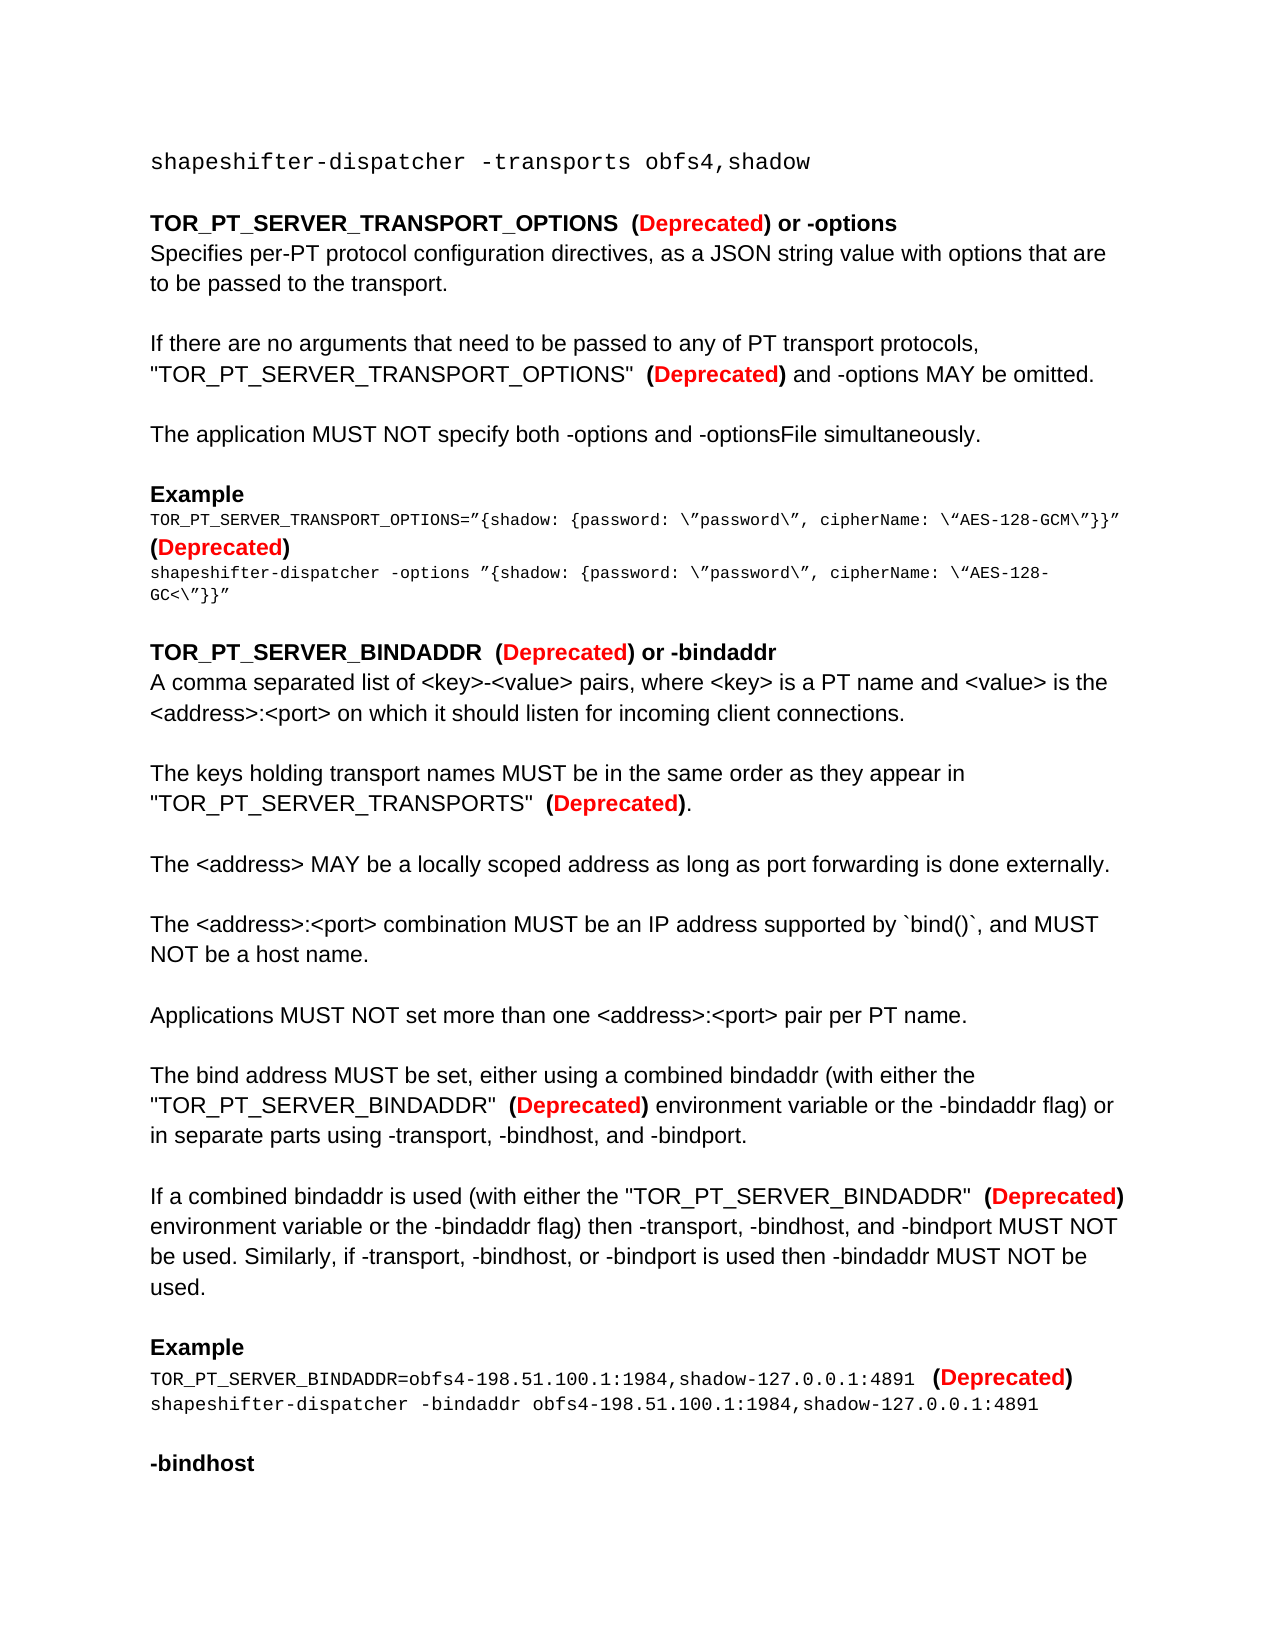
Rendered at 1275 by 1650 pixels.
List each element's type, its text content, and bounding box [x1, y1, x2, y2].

text TOR_PT_SERVER_TRANSPORT_OPTIONS=”{shadow: {password: \”password\”, cipherName: \“AES-128-GCM\”}}” (Deprecated) [150, 512, 1125, 561]
text A comma separated list of <key>-<value> pairs, where <key> is a PT name and <value> is the <address>:<port> on which it should listen for incoming client connections. The keys holding transport names MUST be in the same order as they appear in "TOR_PT_SERVER_TRANSPORTS" (Deprecated). The <address> MAY be a locally scoped address as long as port forwarding is done externally. The <address>:<port> combination MUST be an IP address supported by `bind()`, and MUST NOT be a host name. Applications MUST NOT set more than one <address>:<port> pair per PT name. The bind address MUST be set, either using a combined bindaddr (with either the "TOR_PT_SERVER_BINDADDR" (Deprecated) environment variable or the -bindaddr flag) or in separate parts using -transport, -bindhost, and -bindport. [150, 669, 1125, 1149]
text shapeshifter-dispatcher -transports obfs4,shadow [150, 150, 1125, 176]
text TOR_PT_SERVER_TRANSPORT_OPTIONS (Deprecated) or -options [150, 209, 1125, 236]
text The application MUST NOT specify both -options and -optionsFile simultaneously. [150, 421, 1125, 447]
text TOR_PT_SERVER_BINDADDR=obfs4-198.51.100.1:1984,shadow-127.0.0.1:4891 (Deprecated) shapeshifter-dispatcher -bindaddr obfs4-198.51.100.1:1984,shadow-127.0.0.1:4891 [150, 1364, 1125, 1446]
text If a combined bindaddr is used (with either the "TOR_PT_SERVER_BINDADDR" (Deprecated) environment variable or the -bindaddr flag) then -transport, -bindhost, and -bindport MUST NOT be used. Similarly, if -transport, -bindhost, or -bindport is used then -bindaddr MUST NOT be used. [150, 1183, 1125, 1300]
text Specifies per-PT protocol configuration directives, as a JSON string value with options that are to be passed to the transport. If there are no arguments that need to be passed to any of PT transport protocols, "TOR_PT_SERVER_TRANSPORT_OPTIONS" (Deprecated) and -options MAY be omitted. [150, 240, 1125, 387]
text Example [150, 1334, 1125, 1360]
text -bindhost [150, 1450, 1125, 1476]
text Example [150, 481, 1125, 508]
text shapeshifter-dispatcher -options ”{shadow: {password: \”password\”, cipherName: \“AES-128-GC<\”}}” [150, 564, 1125, 635]
text TOR_PT_SERVER_BINDADDR (Deprecated) or -bindaddr [150, 639, 1125, 666]
